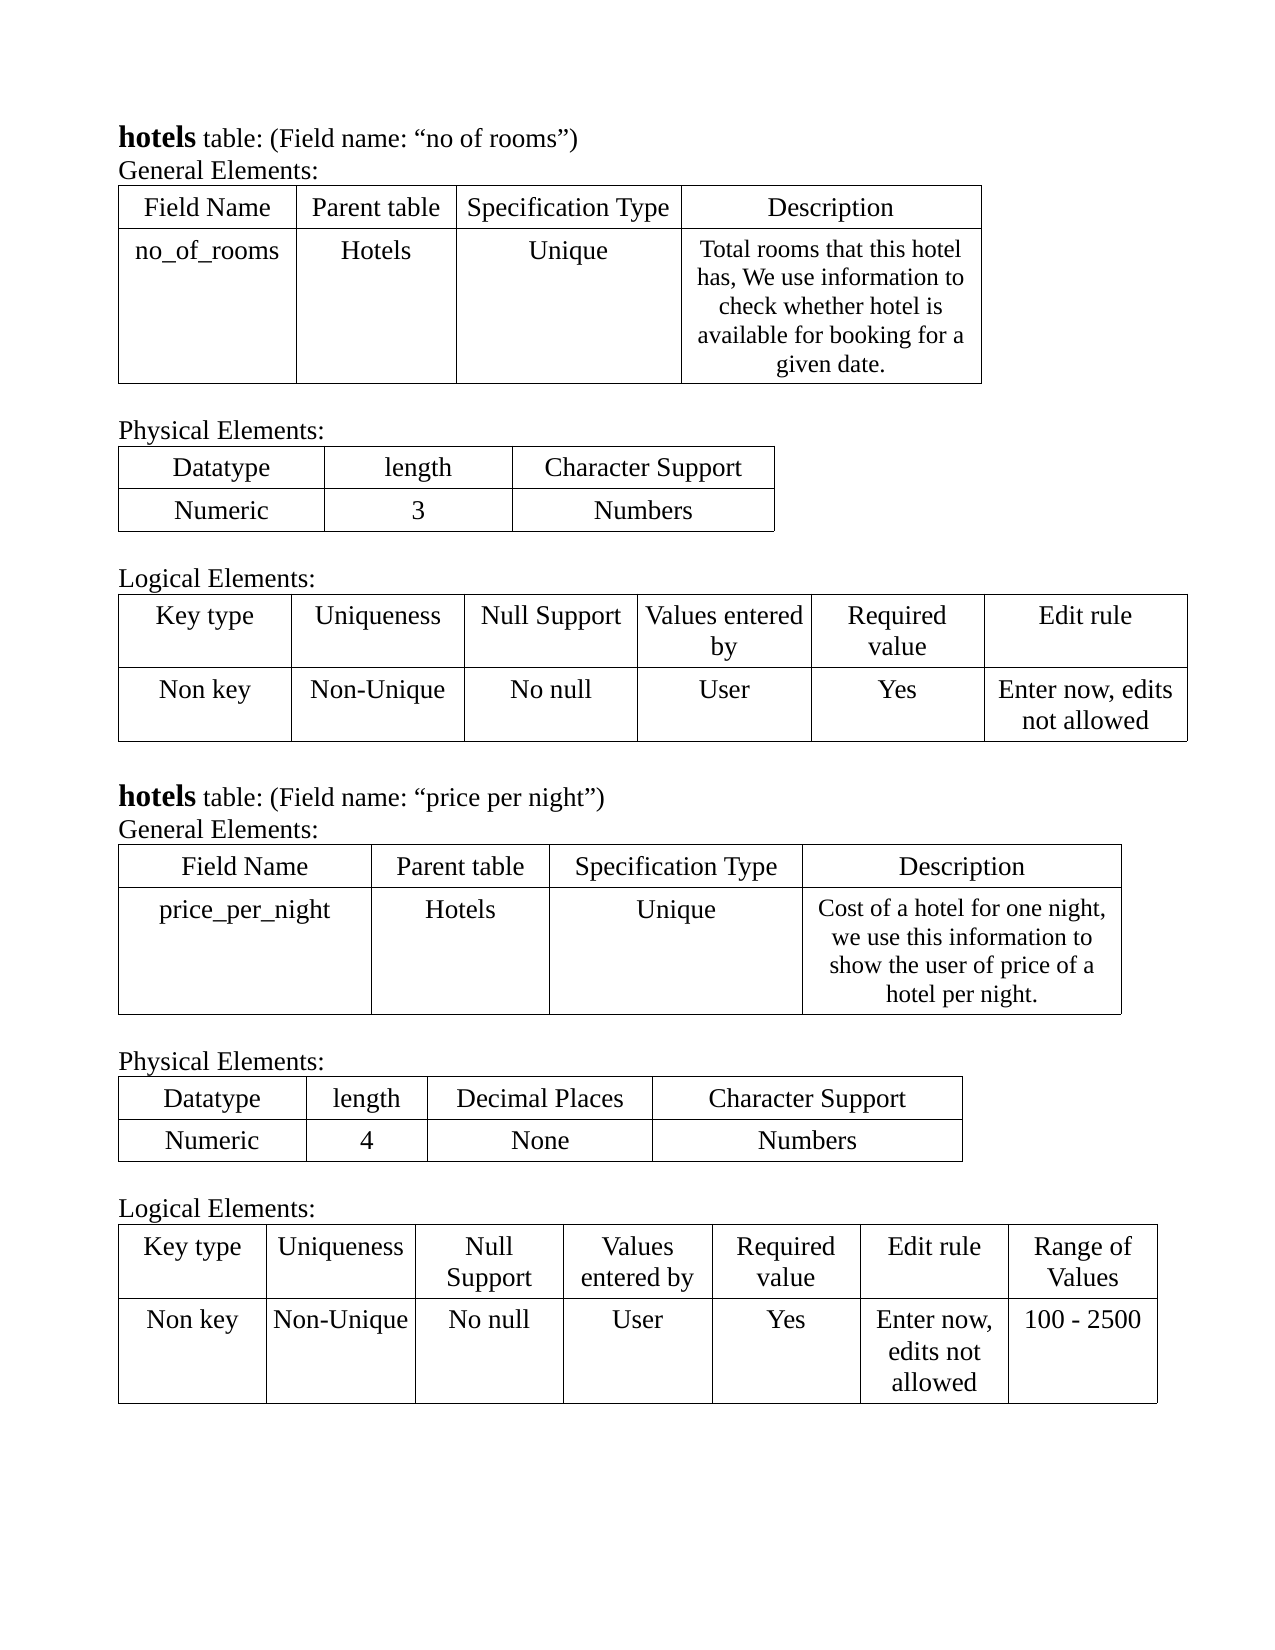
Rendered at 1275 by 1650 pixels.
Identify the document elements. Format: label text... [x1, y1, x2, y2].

text hotels table: (Field name: “no of rooms”) [118, 118, 1157, 154]
table_cell Numeric [119, 489, 324, 531]
table_cell Hotels [372, 888, 549, 1013]
table_cell Non-Unique [267, 1299, 415, 1403]
table_header Values entered by [638, 595, 811, 667]
text Physical Elements: [118, 414, 1157, 446]
table_header Edit rule [861, 1225, 1008, 1298]
table_header Key type [119, 595, 291, 667]
text General Elements: [118, 813, 1157, 844]
text Logical Elements: [118, 1193, 1157, 1224]
table_cell Non-Unique [292, 668, 464, 741]
table_cell User [564, 1299, 712, 1403]
table_cell Hotels [297, 229, 456, 383]
table_cell 100 - 2500 [1009, 1299, 1157, 1403]
table_cell Yes [812, 668, 984, 741]
table_header Specification Type [550, 845, 802, 887]
table_header Values entered by [564, 1225, 712, 1298]
table_header Null Support [465, 595, 637, 667]
table_cell Yes [713, 1299, 860, 1403]
table_cell Unique [550, 888, 802, 1013]
table_cell 4 [307, 1120, 427, 1161]
table_cell User [638, 668, 811, 741]
table_header Character Support [513, 447, 774, 488]
table_cell No null [465, 668, 637, 741]
table_header Field Name [119, 186, 296, 228]
text hotels table: (Field name: “price per night”) [118, 777, 1157, 813]
table_header Decimal Places [428, 1077, 652, 1119]
table_cell no_of_rooms [119, 229, 296, 383]
table_header Description [803, 845, 1121, 887]
table_cell price_per_night [119, 888, 371, 1013]
table_cell Cost of a hotel for one night, we use this information to show the user of price of a hotel per night. [803, 888, 1121, 1013]
table_cell No null [416, 1299, 563, 1403]
table_cell Numbers [513, 489, 774, 531]
table_header Description [682, 186, 981, 228]
table_header Uniqueness [292, 595, 464, 667]
table_cell Numbers [653, 1120, 962, 1161]
table_cell Total rooms that this hotel has, We use information to check whether hotel is available for booking for a given date. [682, 229, 981, 383]
table_header Field Name [119, 845, 371, 887]
table_header length [325, 447, 512, 488]
table_cell 3 [325, 489, 512, 531]
table_header Datatype [119, 447, 324, 488]
table_header Specification Type [457, 186, 681, 228]
table_header length [307, 1077, 427, 1119]
table_cell Unique [457, 229, 681, 383]
table_cell Non key [119, 1299, 266, 1403]
table_header Required value [713, 1225, 860, 1298]
text General Elements: [118, 154, 1157, 185]
table_header Character Support [653, 1077, 962, 1119]
table_header Parent table [372, 845, 549, 887]
table_cell None [428, 1120, 652, 1161]
text Physical Elements: [118, 1045, 1157, 1076]
table_cell Enter now, edits not allowed [985, 668, 1187, 741]
table_header Uniqueness [267, 1225, 415, 1298]
table_header Edit rule [985, 595, 1187, 667]
table_cell Non key [119, 668, 291, 741]
table_header Required value [812, 595, 984, 667]
table_cell Numeric [119, 1120, 306, 1161]
text Logical Elements: [118, 562, 1157, 593]
table_cell Enter now, edits not allowed [861, 1299, 1008, 1403]
table_header Range of Values [1009, 1225, 1157, 1298]
table_header Null Support [416, 1225, 563, 1298]
table_header Key type [119, 1225, 266, 1298]
table_header Parent table [297, 186, 456, 228]
table_header Datatype [119, 1077, 306, 1119]
